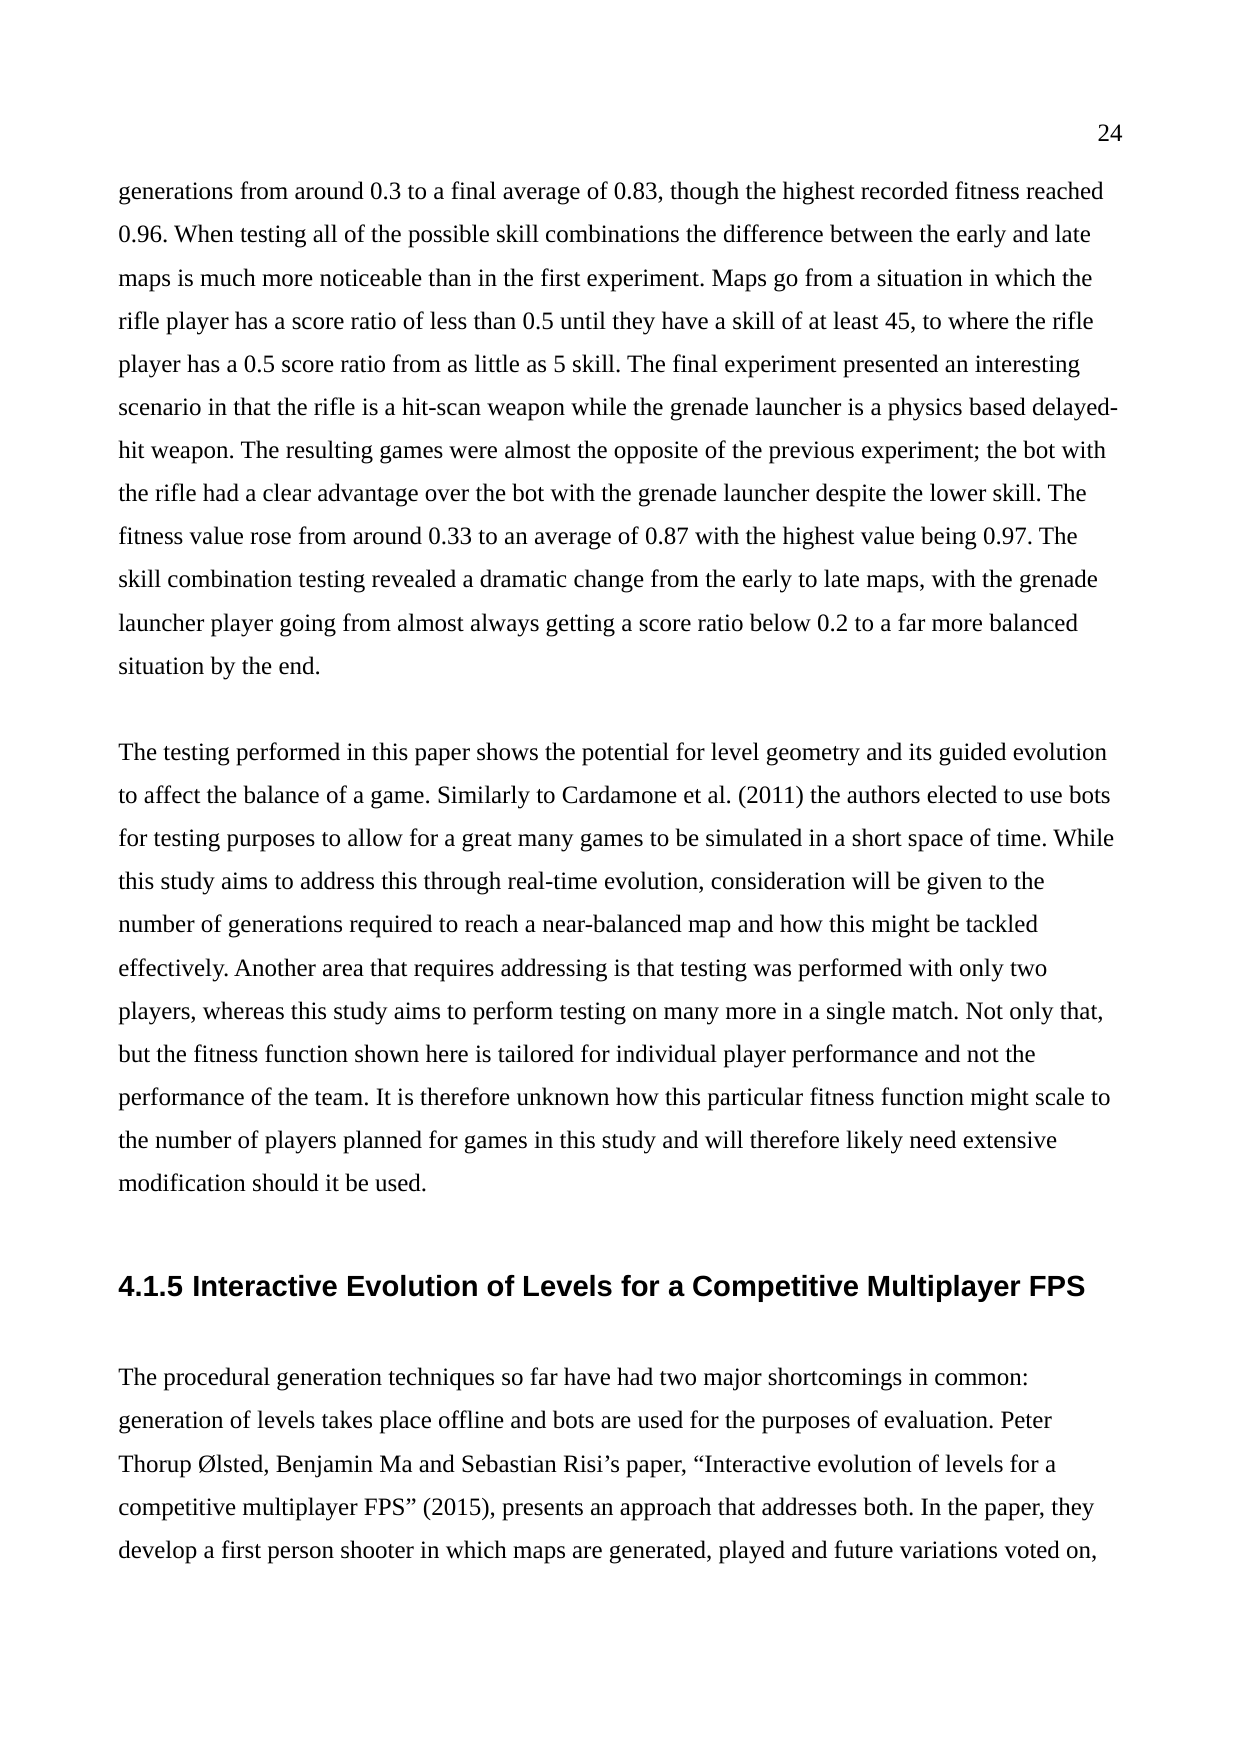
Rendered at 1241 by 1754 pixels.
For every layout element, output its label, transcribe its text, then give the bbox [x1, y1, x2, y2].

text generations from around 0.3 to a final average of 0.83, though the highest recorded fitness reached 0.96. When testing all of the possible skill combinations the difference between the early and late maps is much more noticeable than in the first experiment. Maps go from a situation in which the rifle player has a score ratio of less than 0.5 until they have a skill of at least 45, to where the rifle player has a 0.5 score ratio from as little as 5 skill. The final experiment presented an interesting scenario in that the rifle is a hit-scan weapon while the grenade launcher is a physics based delayed-hit weapon. The resulting games were almost the opposite of the previous experiment; the bot with the rifle had a clear advantage over the bot with the grenade launcher despite the lower skill. The fitness value rose from around 0.33 to an average of 0.87 with the highest value being 0.97. The skill combination testing revealed a dramatic change from the early to late maps, with the grenade launcher player going from almost always getting a score ratio below 0.2 to a far more balanced situation by the end. [118, 176, 1122, 679]
text The testing performed in this paper shows the potential for level geometry and its guided evolution to affect the balance of a game. Similarly to Cardamone et al. (2011) the authors elected to use bots for testing purposes to allow for a great many games to be simulated in a short space of time. While this study aims to address this through real-time evolution, consideration will be given to the number of generations required to reach a near-balanced map and how this might be tackled effectively. Another area that requires addressing is that testing was performed with only two players, whereas this study aims to perform testing on many more in a single match. Not only that, but the fitness function shown here is tailored for individual player performance and not the performance of the team. It is therefore unknown how this particular fitness function might scale to the number of players planned for games in this study and will therefore likely need extensive modification should it be used. [118, 737, 1122, 1197]
subtitle Interactive Evolution of Levels for a Competitive Multiplayer FPS [118, 1269, 1122, 1303]
text The procedural generation techniques so far have had two major shortcomings in common: generation of levels takes place offline and bots are used for the purposes of evaluation. Peter Thorup Ølsted, Benjamin Ma and Sebastian Risi’s paper, “Interactive evolution of levels for a competitive multiplayer FPS” (2015), presents an approach that addresses both. In the paper, they develop a first person shooter in which maps are generated, played and future variations voted on, [118, 1362, 1122, 1564]
